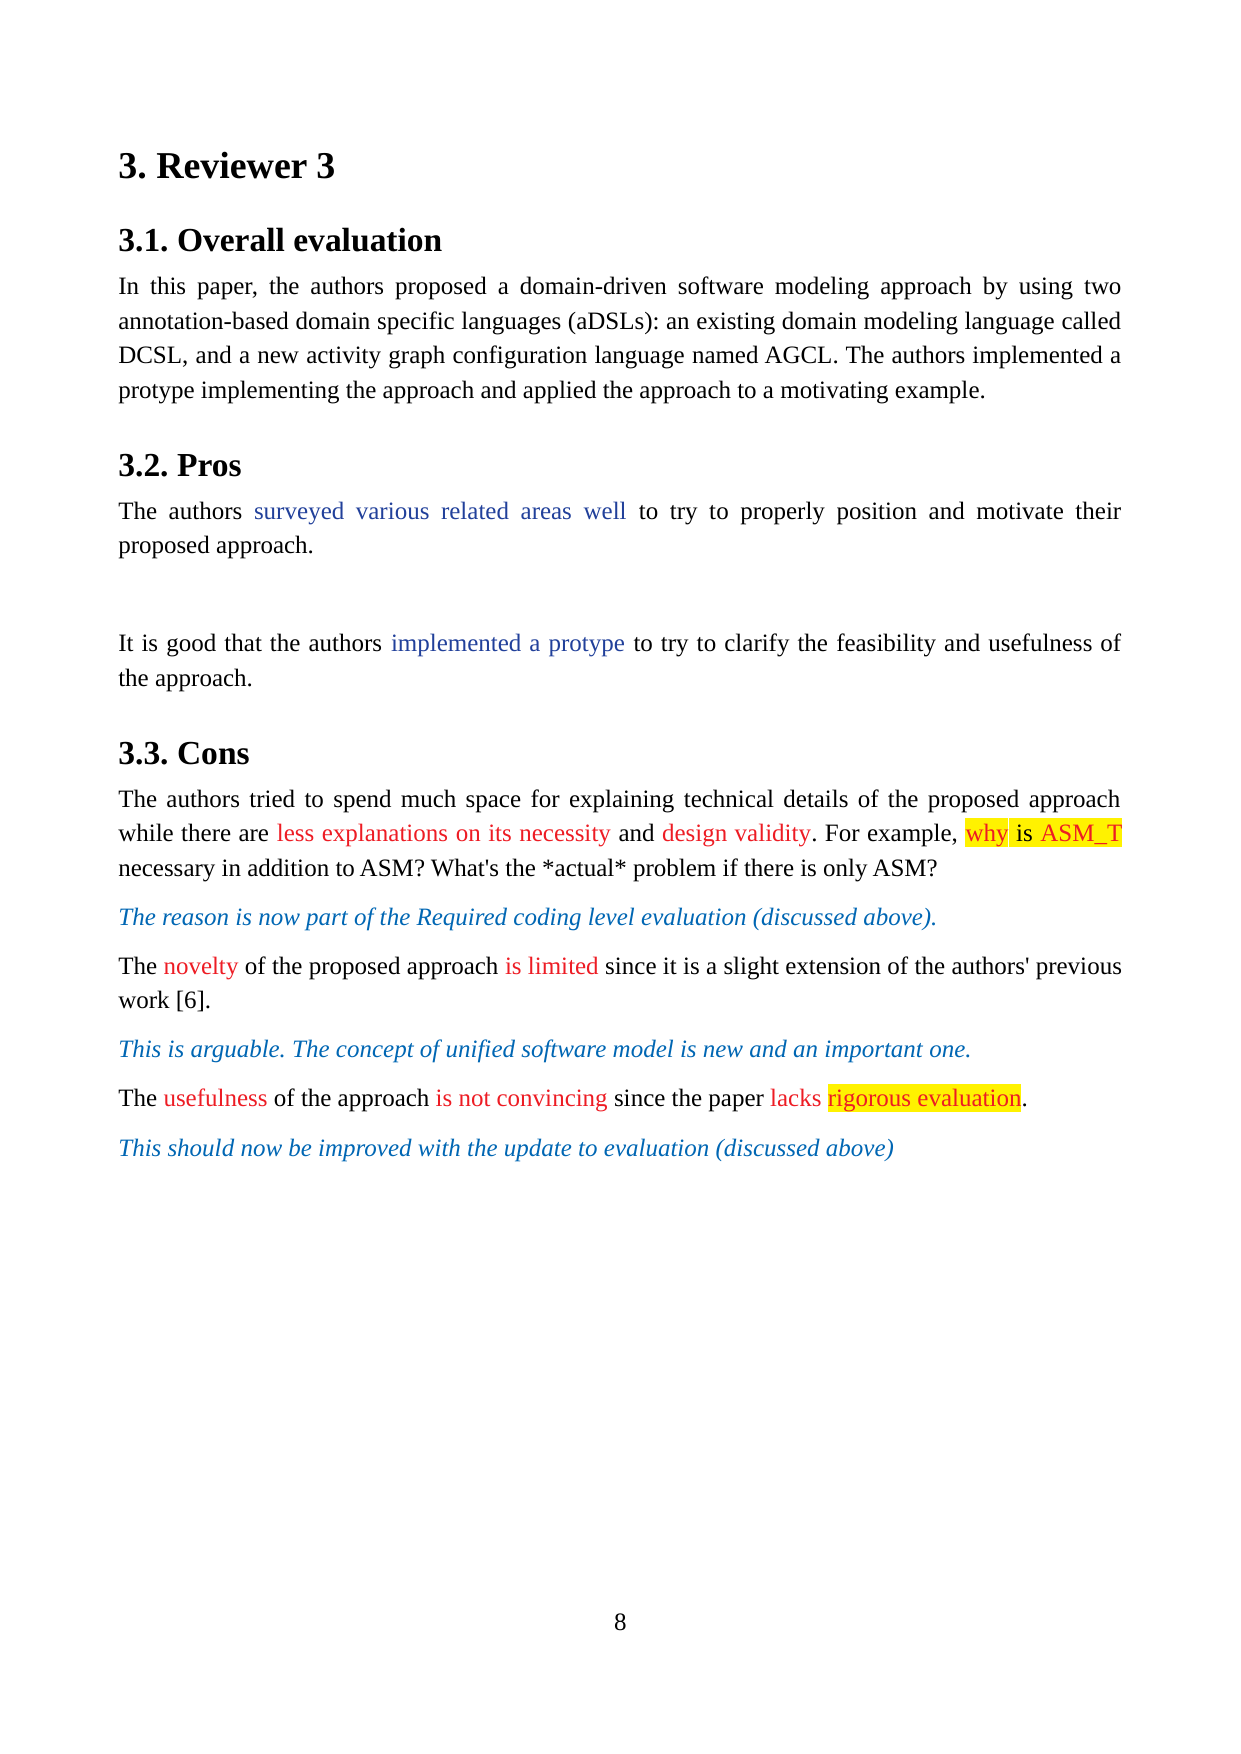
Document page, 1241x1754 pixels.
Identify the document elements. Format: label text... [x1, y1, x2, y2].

text The novelty of the proposed approach is limited since it is a slight extension of the authors' previous work [6]. [118, 951, 1122, 1014]
text This should now be improved with the update to evaluation (discussed above) [118, 1133, 1122, 1161]
subtitle Overall evaluation [118, 220, 1122, 259]
text This is arguable. The concept of unified software model is new and an important one. [118, 1034, 1122, 1063]
text The authors surveyed various related areas well to try to properly position and motivate their proposed approach. [118, 496, 1122, 559]
text The reason is now part of the Required coding level evaluation (discussed above). [118, 902, 1122, 931]
text In this paper, the authors proposed a domain-driven software modeling approach by using two annotation-based domain specific languages (aDSLs): an existing domain modeling language called DCSL, and a new activity graph configuration language named AGCL. The authors implemented a protype implementing the approach and applied the approach to a motivating example. [118, 271, 1122, 403]
subtitle Pros [118, 444, 1122, 483]
subtitle Reviewer 3 [118, 143, 1122, 187]
text It is good that the authors implemented a protype to try to clarify the feasibility and usefulness of the approach. [118, 628, 1122, 692]
text The authors tried to spend much space for explaining technical details of the proposed approach while there are less explanations on its necessity and design validity. For example, why is ASM_T necessary in addition to ASM? What's the *actual* problem if there is only ASM? [118, 784, 1122, 882]
subtitle Cons [118, 733, 1122, 771]
text The usefulness of the approach is not convincing since the paper lacks rigorous evaluation. [118, 1083, 1122, 1112]
